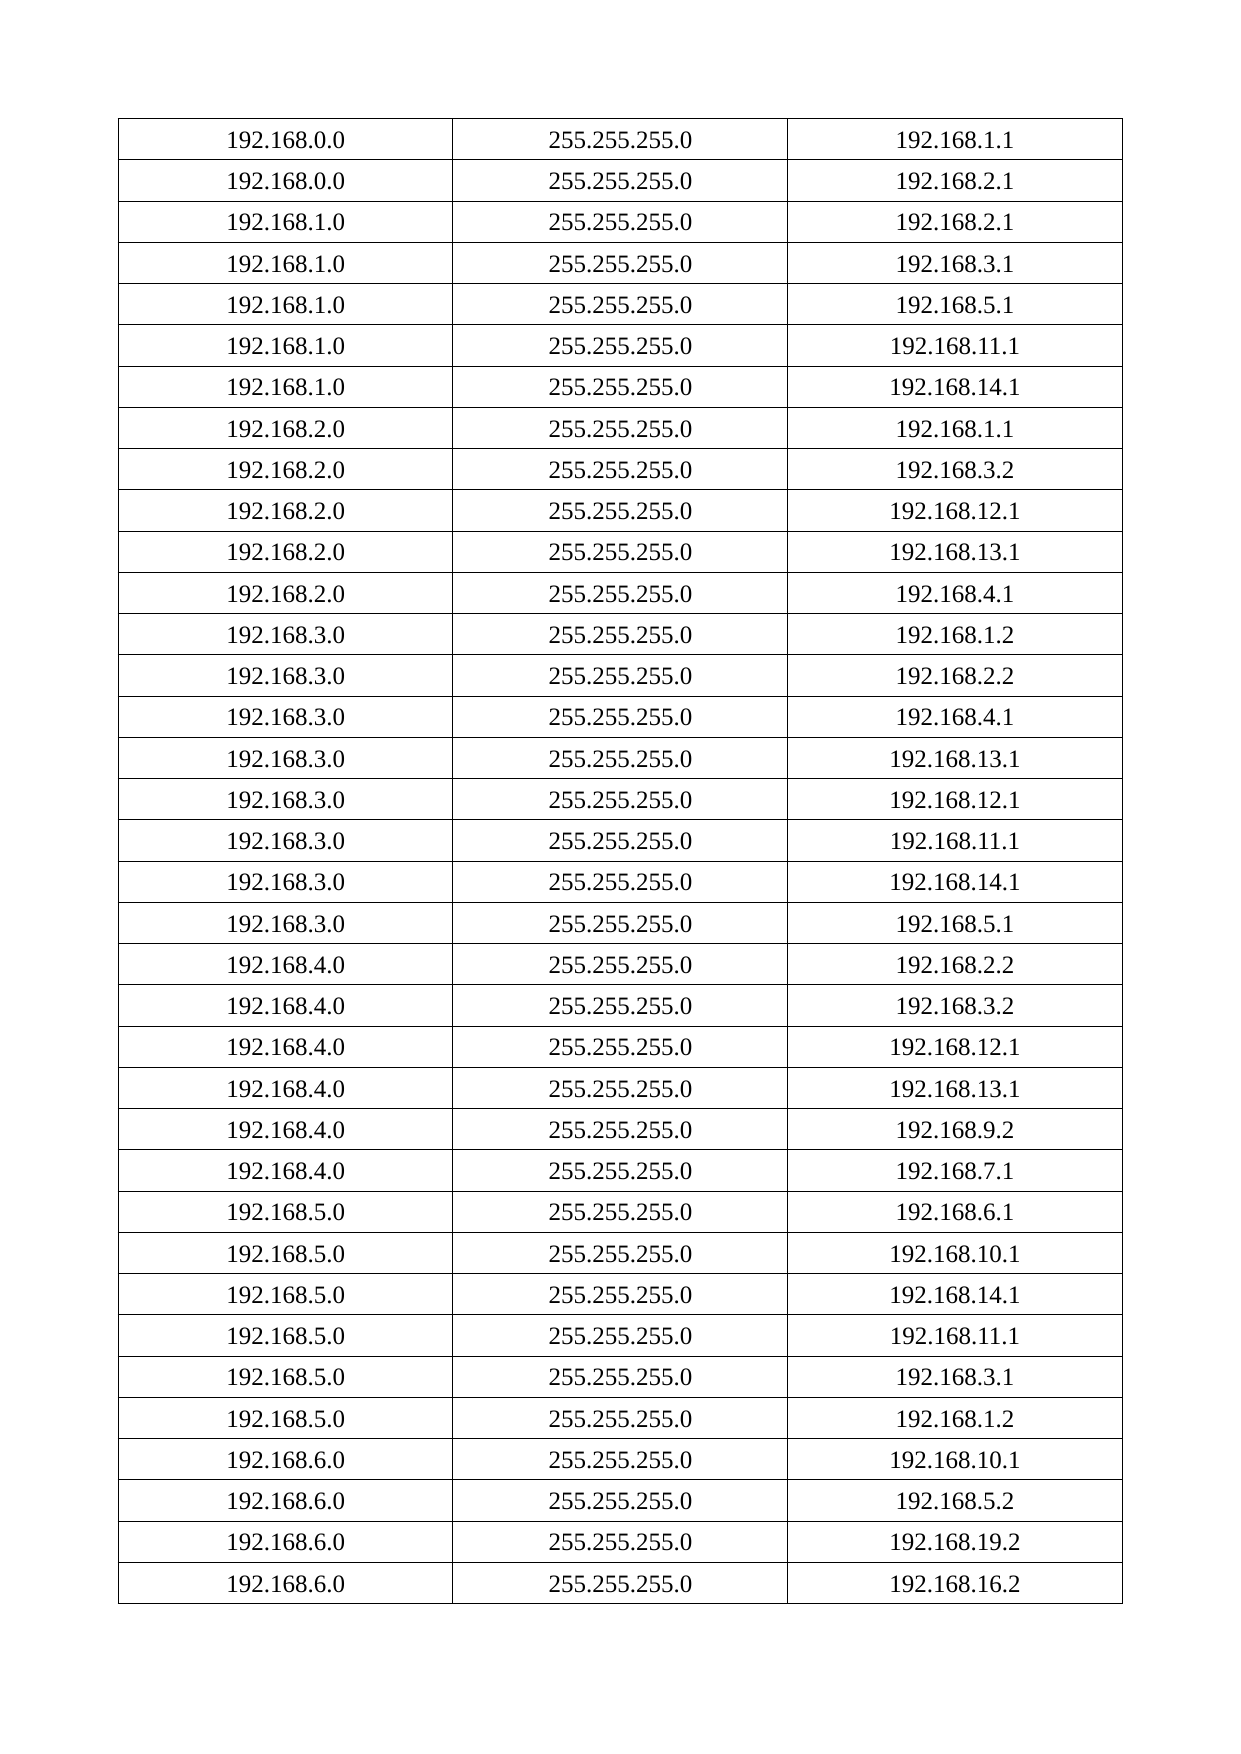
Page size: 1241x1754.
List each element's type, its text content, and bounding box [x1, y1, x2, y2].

table_cell 192.168.2.2 [788, 655, 1122, 696]
table_cell 255.255.255.0 [453, 779, 787, 819]
table_cell 192.168.6.0 [119, 1439, 452, 1479]
table_cell 255.255.255.0 [453, 1150, 787, 1191]
table_cell 192.168.5.0 [119, 1274, 452, 1314]
table_cell 192.168.6.1 [788, 1192, 1122, 1232]
table_cell 192.168.4.0 [119, 985, 452, 1026]
table_cell 192.168.13.1 [788, 1068, 1122, 1108]
table_cell 192.168.10.1 [788, 1233, 1122, 1273]
table_cell 192.168.12.1 [788, 779, 1122, 819]
table_cell 255.255.255.0 [453, 449, 787, 489]
table_cell 192.168.1.1 [788, 408, 1122, 448]
table_cell 255.255.255.0 [453, 697, 787, 737]
table_cell 192.168.4.0 [119, 1150, 452, 1191]
table_cell 192.168.5.2 [788, 1480, 1122, 1521]
table_cell 255.255.255.0 [453, 490, 787, 531]
table_cell 192.168.14.1 [788, 1274, 1122, 1314]
table_cell 192.168.4.0 [119, 944, 452, 984]
table_cell 255.255.255.0 [453, 738, 787, 778]
table_cell 192.168.6.0 [119, 1563, 452, 1603]
table_cell 255.255.255.0 [453, 1357, 787, 1397]
table_cell 192.168.19.2 [788, 1522, 1122, 1562]
table_cell 255.255.255.0 [453, 160, 787, 201]
table_cell 192.168.0.0 [119, 119, 452, 159]
table_cell 192.168.4.1 [788, 573, 1122, 613]
table_cell 192.168.3.0 [119, 738, 452, 778]
table_cell 192.168.2.1 [788, 160, 1122, 201]
table_cell 192.168.3.0 [119, 862, 452, 902]
table_cell 255.255.255.0 [453, 820, 787, 861]
table_cell 255.255.255.0 [453, 862, 787, 902]
table_cell 192.168.14.1 [788, 862, 1122, 902]
table_cell 255.255.255.0 [453, 1274, 787, 1314]
table_cell 192.168.1.2 [788, 614, 1122, 654]
table_cell 255.255.255.0 [453, 655, 787, 696]
table_cell 192.168.5.0 [119, 1192, 452, 1232]
table_cell 192.168.1.0 [119, 202, 452, 242]
table_cell 192.168.2.0 [119, 532, 452, 572]
table_cell 255.255.255.0 [453, 1480, 787, 1521]
table_cell 192.168.14.1 [788, 367, 1122, 407]
table_cell 192.168.2.2 [788, 944, 1122, 984]
table_cell 192.168.4.0 [119, 1068, 452, 1108]
table_cell 192.168.3.2 [788, 449, 1122, 489]
table_cell 192.168.1.0 [119, 367, 452, 407]
table_cell 255.255.255.0 [453, 243, 787, 283]
table_cell 192.168.6.0 [119, 1480, 452, 1521]
table_cell 192.168.10.1 [788, 1439, 1122, 1479]
table_cell 192.168.3.0 [119, 779, 452, 819]
table_cell 255.255.255.0 [453, 944, 787, 984]
table_cell 192.168.2.0 [119, 573, 452, 613]
table_cell 255.255.255.0 [453, 367, 787, 407]
table_cell 192.168.4.0 [119, 1109, 452, 1149]
table_cell 192.168.5.0 [119, 1398, 452, 1438]
table_cell 192.168.1.0 [119, 284, 452, 324]
table_cell 255.255.255.0 [453, 1068, 787, 1108]
table_cell 192.168.1.1 [788, 119, 1122, 159]
table_cell 192.168.11.1 [788, 325, 1122, 366]
table_cell 255.255.255.0 [453, 985, 787, 1026]
table_cell 192.168.5.1 [788, 903, 1122, 943]
table_cell 192.168.4.1 [788, 697, 1122, 737]
table_cell 192.168.1.0 [119, 325, 452, 366]
table_cell 192.168.3.0 [119, 655, 452, 696]
table_cell 192.168.11.1 [788, 1315, 1122, 1356]
table_cell 255.255.255.0 [453, 202, 787, 242]
table_cell 192.168.6.0 [119, 1522, 452, 1562]
table_cell 255.255.255.0 [453, 1563, 787, 1603]
table_cell 192.168.2.0 [119, 490, 452, 531]
table_cell 255.255.255.0 [453, 1398, 787, 1438]
table_cell 255.255.255.0 [453, 1233, 787, 1273]
table_cell 192.168.9.2 [788, 1109, 1122, 1149]
table_cell 192.168.0.0 [119, 160, 452, 201]
table_cell 192.168.7.1 [788, 1150, 1122, 1191]
table_cell 192.168.1.2 [788, 1398, 1122, 1438]
table_cell 192.168.4.0 [119, 1027, 452, 1067]
table_cell 192.168.12.1 [788, 1027, 1122, 1067]
table_cell 255.255.255.0 [453, 1522, 787, 1562]
table_cell 192.168.1.0 [119, 243, 452, 283]
table_cell 192.168.5.0 [119, 1315, 452, 1356]
table_cell 192.168.3.0 [119, 697, 452, 737]
table_cell 192.168.5.0 [119, 1357, 452, 1397]
table_cell 255.255.255.0 [453, 1027, 787, 1067]
table_cell 192.168.16.2 [788, 1563, 1122, 1603]
table_cell 192.168.11.1 [788, 820, 1122, 861]
table_cell 192.168.5.0 [119, 1233, 452, 1273]
table_cell 255.255.255.0 [453, 1192, 787, 1232]
table_cell 192.168.2.1 [788, 202, 1122, 242]
table_cell 192.168.3.1 [788, 243, 1122, 283]
table_cell 192.168.2.0 [119, 449, 452, 489]
table_cell 192.168.2.0 [119, 408, 452, 448]
table_cell 192.168.5.1 [788, 284, 1122, 324]
table_cell 192.168.3.0 [119, 820, 452, 861]
table_cell 255.255.255.0 [453, 119, 787, 159]
table_cell 255.255.255.0 [453, 903, 787, 943]
table_cell 255.255.255.0 [453, 284, 787, 324]
table_cell 255.255.255.0 [453, 408, 787, 448]
table_cell 192.168.13.1 [788, 532, 1122, 572]
table_cell 255.255.255.0 [453, 1109, 787, 1149]
table_cell 255.255.255.0 [453, 614, 787, 654]
table_cell 255.255.255.0 [453, 1315, 787, 1356]
table_cell 192.168.3.2 [788, 985, 1122, 1026]
table_cell 192.168.13.1 [788, 738, 1122, 778]
table_cell 192.168.3.0 [119, 614, 452, 654]
table_cell 255.255.255.0 [453, 573, 787, 613]
table_cell 255.255.255.0 [453, 325, 787, 366]
table_cell 255.255.255.0 [453, 1439, 787, 1479]
table_cell 192.168.3.0 [119, 903, 452, 943]
table_cell 192.168.12.1 [788, 490, 1122, 531]
table_cell 255.255.255.0 [453, 532, 787, 572]
table_cell 192.168.3.1 [788, 1357, 1122, 1397]
